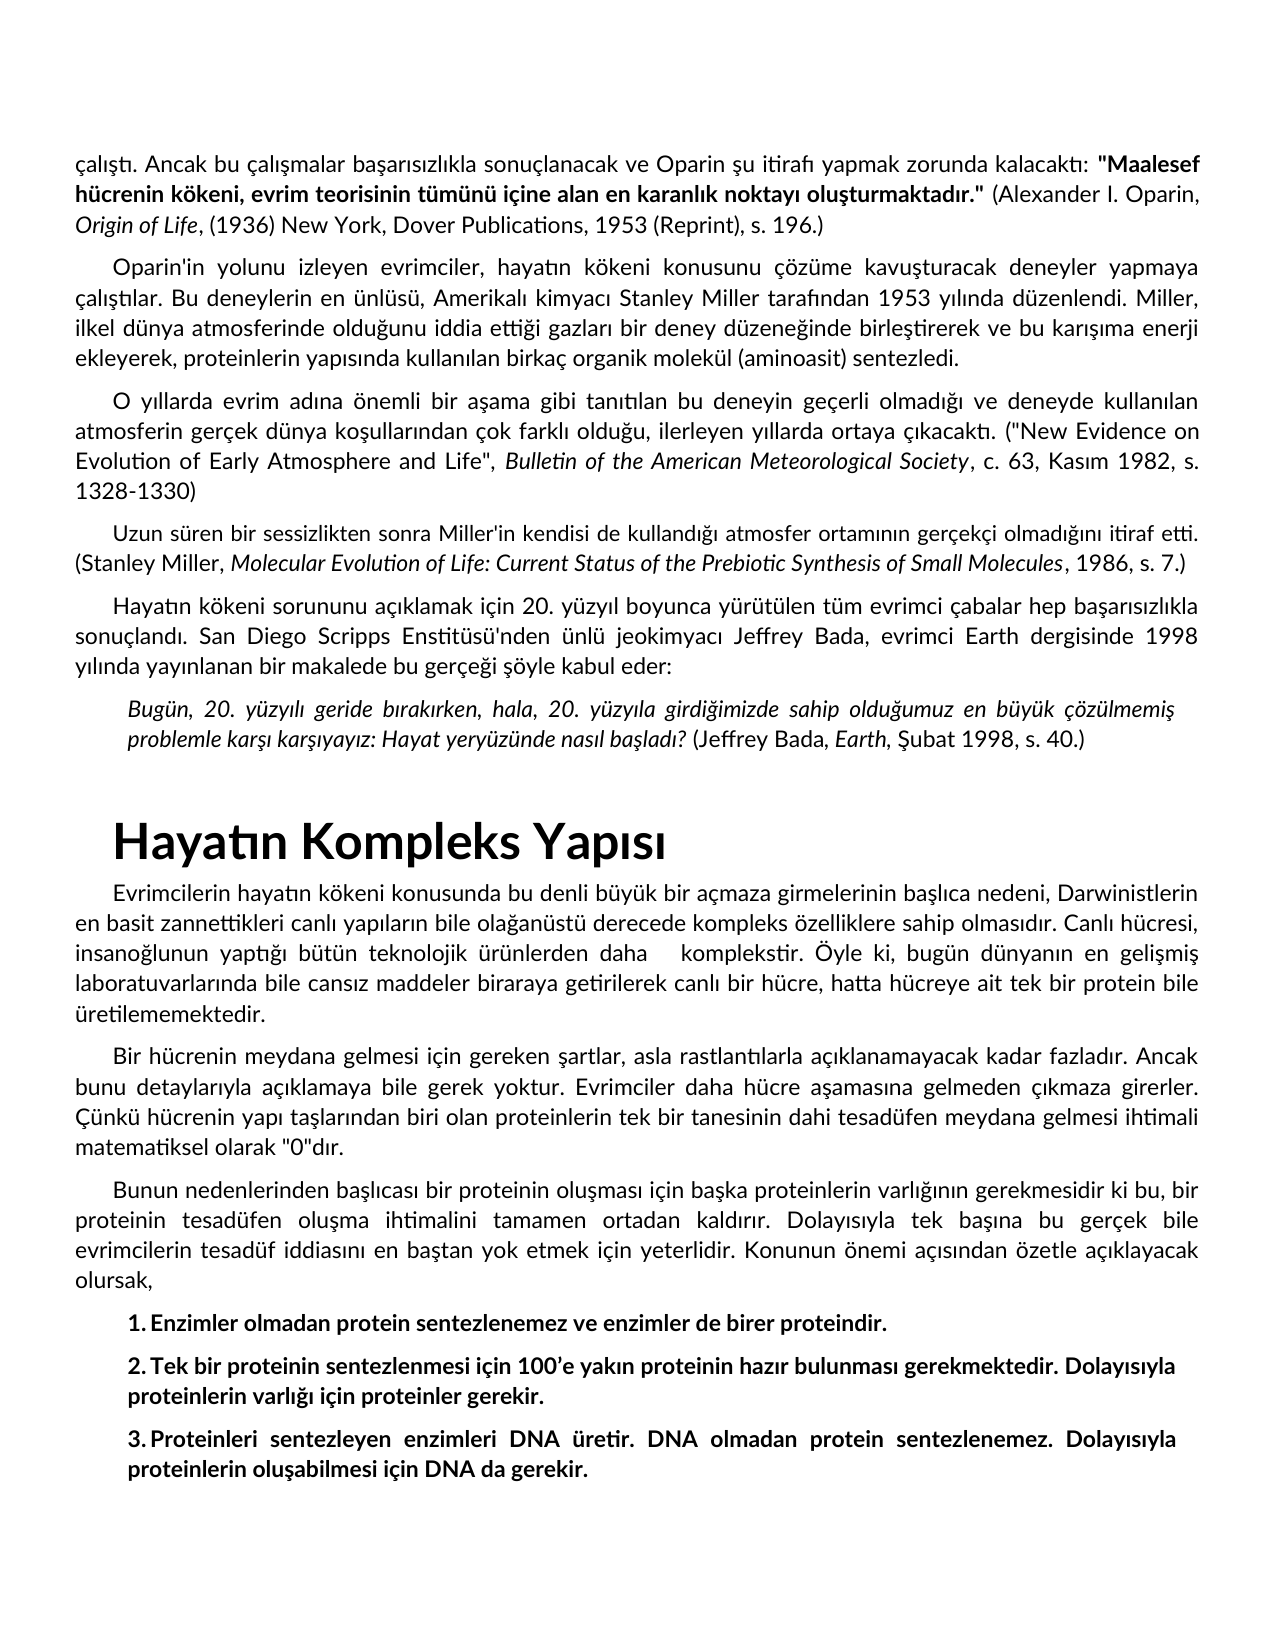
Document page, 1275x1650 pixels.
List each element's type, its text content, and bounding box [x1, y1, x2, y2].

text O yıllarda evrim adına önemli bir aşama gibi tanıtılan bu deneyin geçerli olmadığı ve deneyde kullanılan atmosferin gerçek dünya koşullarından çok farklı olduğu, ilerleyen yıllarda ortaya çıkacaktı. ("New Evidence on Evolution of Early Atmosphere and Life", Bulletin of the American Meteorological Society, c. 63, Kasım 1982, s. 1328-1330) [75, 386, 1200, 504]
text Uzun süren bir sessizlikten sonra Miller'in kendisi de kullandığı atmosfer ortamının gerçekçi olmadığını itiraf etti. (Stanley Miller, Molecular Evolution of Life: Current Status of the Prebiotic Synthesis of Small Molecules, 1986, s. 7.) [75, 520, 1200, 576]
subtitle Hayatın Kompleks Yapısı [112, 810, 1200, 870]
text Bunun nedenlerinden başlıcası bir proteinin oluşması için başka proteinlerin varlığının gerekmesidir ki bu, bir proteinin tesadüfen oluşma ihtimalini tamamen ortadan kaldırır. Dolayısıyla tek başına bu gerçek bile evrimcilerin tesadüf iddiasını en baştan yok etmek için yeterlidir. Konunun önemi açısından özetle açıklayacak olursak, [75, 1175, 1200, 1293]
text Bir hücrenin meydana gelmesi için gereken şartlar, asla rastlantılarla açıklanamayacak kadar fazladır. Ancak bunu detaylarıyla açıklamaya bile gerek yoktur. Evrimciler daha hücre aşamasına gelmeden çıkmaza girerler. Çünkü hücrenin yapı taşlarından biri olan proteinlerin tek bir tanesinin dahi tesadüfen meydana gelmesi ihtimali matematiksel olarak "0"dır. [75, 1042, 1200, 1160]
text Evrimcilerin hayatın kökeni konusunda bu denli büyük bir açmaza girmelerinin başlıca nedeni, Darwinistlerin en basit zannettikleri canlı yapıların bile olağanüstü derecede kompleks özelliklere sahip olmasıdır. Canlı hücresi, insanoğlunun yaptığı bütün teknolojik ürünlerden daha komplekstir. Öyle ki, bugün dünyanın en gelişmiş laboratuvarlarında bile cansız maddeler biraraya getirilerek canlı bir hücre, hatta hücreye ait tek bir protein bile üretilememektedir. [75, 878, 1200, 1027]
text 2. Tek bir proteinin sentezlenmesi için 100’e yakın proteinin hazır bulunması gerekmektedir. Dolayısıyla proteinlerin varlığı için proteinler gerekir. [127, 1351, 1177, 1409]
text Hayatın kökeni sorununu açıklamak için 20. yüzyıl boyunca yürütülen tüm evrimci çabalar hep başarısızlıkla sonuçlandı. San Diego Scripps Enstitüsü'nden ünlü jeokimyacı Jeffrey Bada, evrimci Earth dergisinde 1998 yılında yayınlanan bir makalede bu gerçeği şöyle kabul eder: [75, 591, 1200, 679]
text 1. Enzimler olmadan protein sentezlenemez ve enzimler de birer proteindir. [127, 1309, 1177, 1336]
text Bugün, 20. yüzyılı geride bırakırken, hala, 20. yüzyıla girdiğimizde sahip olduğumuz en büyük çözülmemiş problemle karşı karşıyayız: Hayat yeryüzünde nasıl başladı? (Jeffrey Bada, Earth, Şubat 1998, s. 40.) [127, 694, 1177, 752]
text 3. Proteinleri sentezleyen enzimleri DNA üretir. DNA olmadan protein sentezlenemez. Dolayısıyla proteinlerin oluşabilmesi için DNA da gerekir. [127, 1424, 1177, 1482]
text Oparin'in yolunu izleyen evrimciler, hayatın kökeni konusunu çözüme kavuşturacak deneyler yapmaya çalıştılar. Bu deneylerin en ünlüsü, Amerikalı kimyacı Stanley Miller tarafından 1953 yılında düzenlendi. Miller, ilkel dünya atmosferinde olduğunu iddia ettiği gazları bir deney düzeneğinde birleştirerek ve bu karışıma enerji ekleyerek, proteinlerin yapısında kullanılan birkaç organik molekül (aminoasit) sentezledi. [75, 253, 1200, 371]
text çalıştı. Ancak bu çalışmalar başarısızlıkla sonuçlanacak ve Oparin şu itirafı yapmak zorunda kalacaktı: "Maalesef hücrenin kökeni, evrim teorisinin tümünü içine alan en karanlık noktayı oluşturmaktadır." (Alexander I. Oparin, Origin of Life, (1936) New York, Dover Publications, 1953 (Reprint), s. 196.) [75, 150, 1200, 238]
